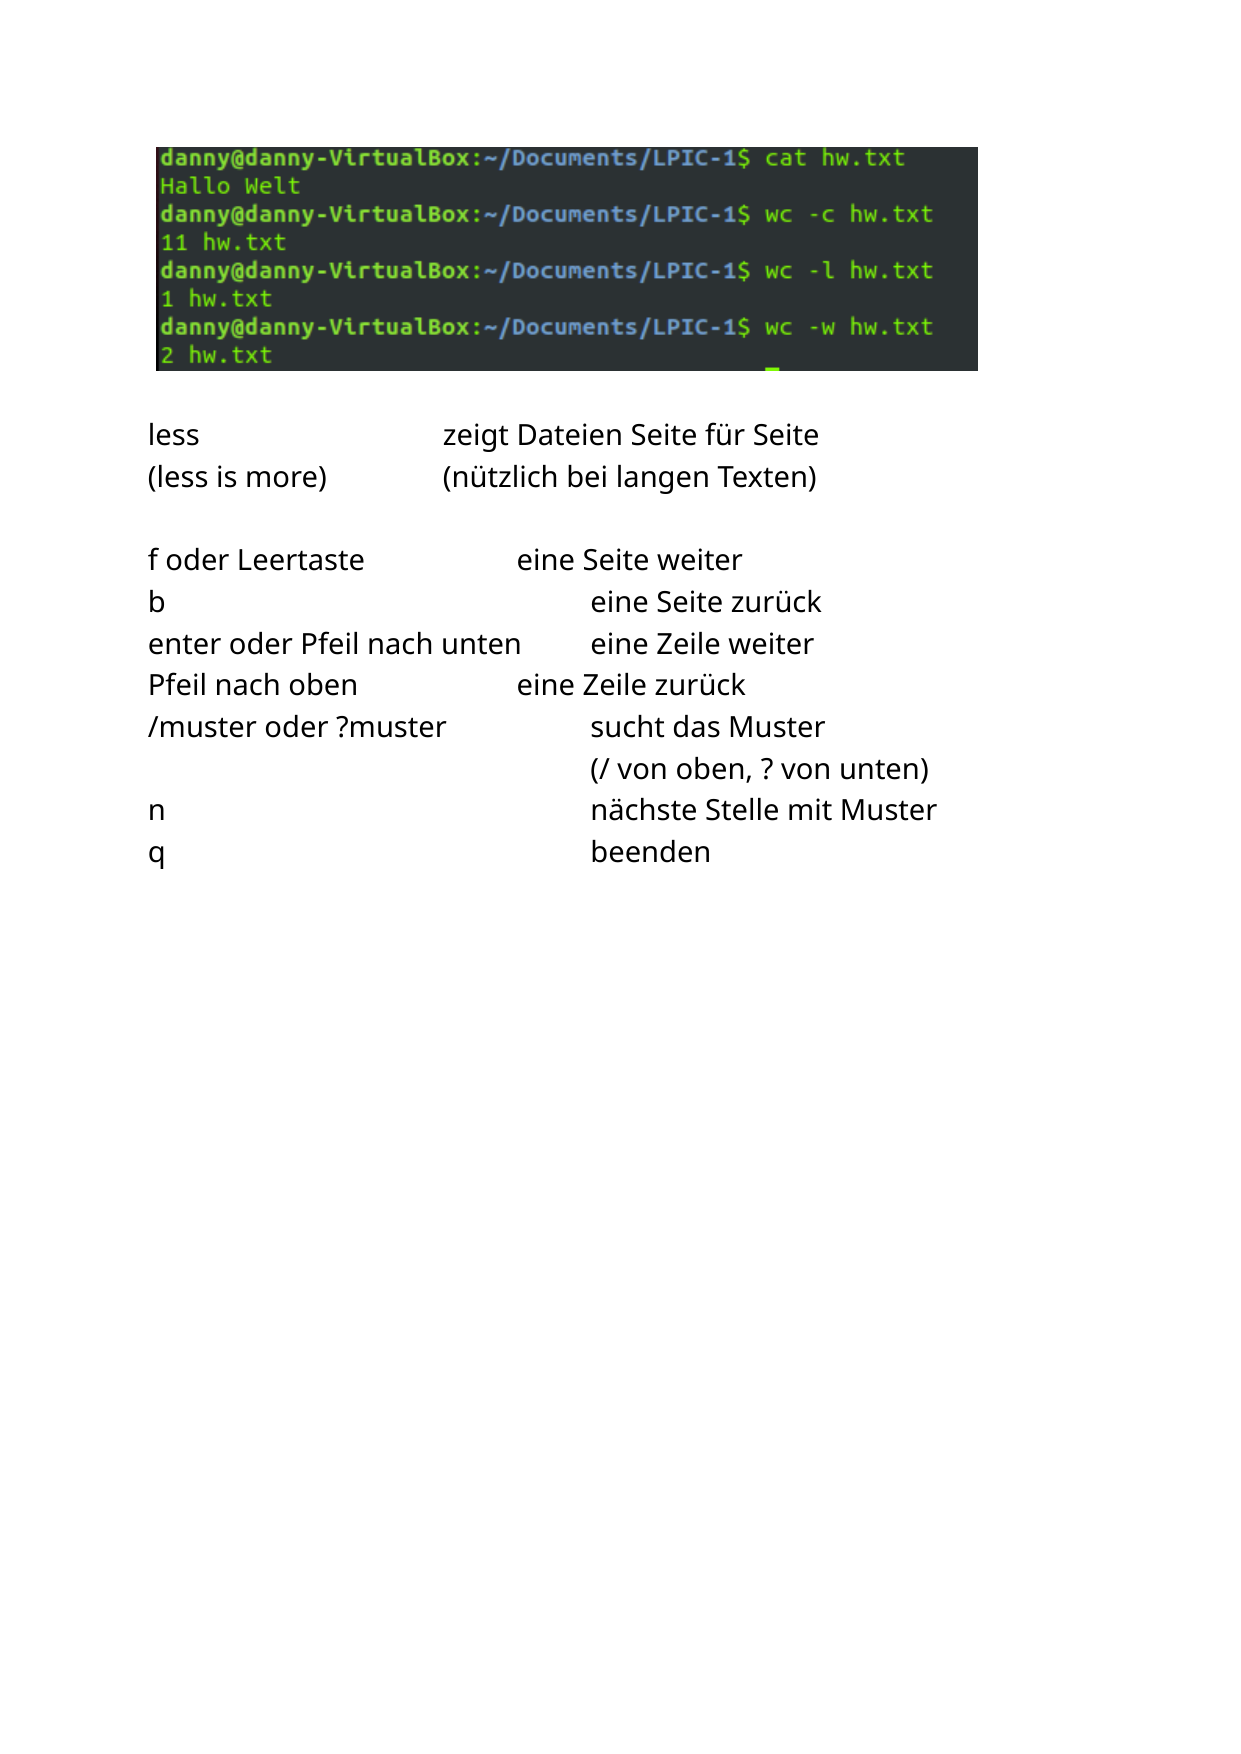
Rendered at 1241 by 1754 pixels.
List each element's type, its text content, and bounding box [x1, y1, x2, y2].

text less zeigt Dateien Seite für Seite (less is more) (nützlich bei langen Texten) f oder Leertaste eine Seite weiter b eine Seite zurück enter oder Pfeil nach unten eine Zeile weiter Pfeil nach oben eine Zeile zurück /muster oder ?muster sucht das Muster (/ von oben, ? von unten) n nächste Stelle mit Muster q beenden [148, 148, 1093, 871]
picture [156, 147, 978, 371]
